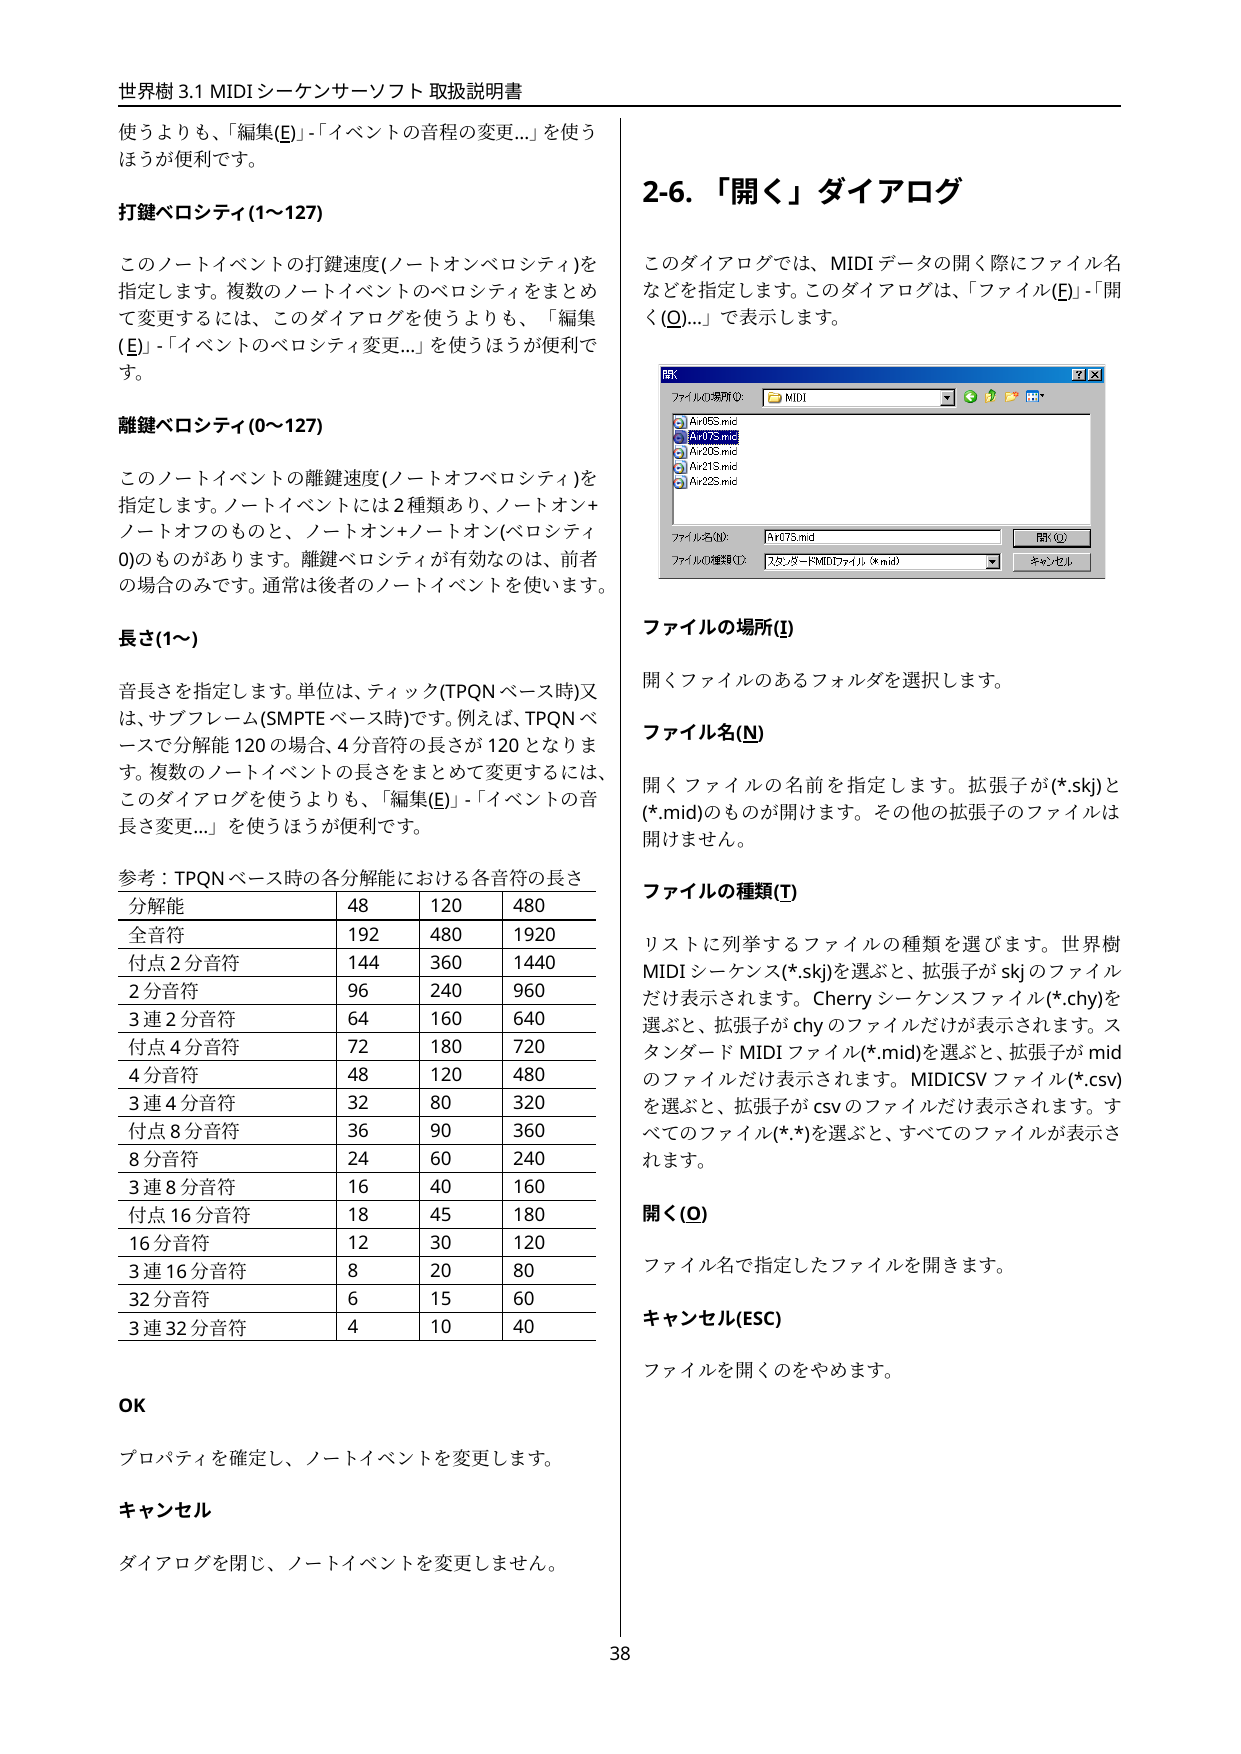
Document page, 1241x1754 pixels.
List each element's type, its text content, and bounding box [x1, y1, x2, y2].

text 開くファイルのあるフォルダを選択します。 [642, 666, 1122, 692]
text OK [118, 1392, 598, 1418]
table_cell 480 [503, 1061, 596, 1088]
table_cell 40 [503, 1313, 596, 1340]
table_cell 60 [420, 1145, 502, 1172]
text ファイルの種類(T) [642, 877, 1122, 904]
text 音長さを指定します。単位は、ティック(TPQNベース時)又は、サブフレーム(SMPTEベース時)です。例えば、TPQNベースで分解能120の場合、4分音符の長さが120となります。複数のノートイベントの長さをまとめて変更するには、このダイアログを使うよりも、「編集(E)」-「イベントの音長さ変更...」を使うほうが便利です。 [118, 677, 598, 838]
subtitle 2-6. 「開く」ダイアログ [642, 169, 1122, 211]
table_cell 60 [503, 1285, 596, 1312]
table_cell 160 [503, 1173, 596, 1200]
table_cell 8 [337, 1257, 419, 1284]
table_cell 6 [337, 1285, 419, 1312]
table_cell 20 [420, 1257, 502, 1284]
table_cell 32分音符 [118, 1285, 336, 1312]
text 使うよりも、「編集(E)」-「イベントの音程の変更...」を使うほうが便利です。 [118, 118, 598, 172]
table_cell 30 [420, 1229, 502, 1256]
table_cell 付点2分音符 [118, 949, 336, 976]
table_cell 10 [420, 1313, 502, 1340]
table_cell 付点8分音符 [118, 1117, 336, 1144]
text このダイアログでは、MIDIデータの開く際にファイル名などを指定します。このダイアログは、「ファイル(F)」-「開く(O)...」で表示します。 [642, 249, 1122, 330]
text このノートイベントの離鍵速度(ノートオフベロシティ)を指定します。ノートイベントには2種類あり、ノートオン+ノートオフのものと、ノートオン+ノートオン(ベロシティ0)のものがあります。離鍵ベロシティが有効なのは、前者の場合のみです。通常は後者のノートイベントを使います。 [118, 463, 598, 598]
table_cell 付点16分音符 [118, 1201, 336, 1228]
table_cell 8分音符 [118, 1145, 336, 1172]
table_cell 192 [337, 921, 419, 948]
text 開くファイルの名前を指定します。拡張子が(*.skj)と(*.mid)のものが開けます。その他の拡張子のファイルは開けません。 [642, 771, 1122, 852]
table_cell 160 [420, 1005, 502, 1032]
table_cell 720 [503, 1033, 596, 1060]
text プロパティを確定し、ノートイベントを変更します。 [118, 1443, 598, 1470]
table_header 48 [337, 892, 419, 919]
table_cell 80 [420, 1089, 502, 1116]
table_cell 32 [337, 1089, 419, 1116]
text キャンセル [118, 1496, 598, 1523]
table_cell 3連4分音符 [118, 1089, 336, 1116]
text ファイル名で指定したファイルを開きます。 [642, 1251, 1122, 1278]
text 打鍵ベロシティ(1～127) [118, 198, 598, 225]
table_header 480 [503, 892, 596, 919]
table_cell 3連8分音符 [118, 1173, 336, 1200]
table_cell 3連2分音符 [118, 1005, 336, 1032]
picture [658, 364, 1106, 579]
table_cell 64 [337, 1005, 419, 1032]
text ファイル名(N) [642, 718, 1122, 745]
table_cell 80 [503, 1257, 596, 1284]
table_cell 120 [503, 1229, 596, 1256]
table_header 分解能 [118, 892, 336, 919]
text 離鍵ベロシティ(0～127) [118, 411, 598, 438]
table_cell 48 [337, 1061, 419, 1088]
table_cell 3連16分音符 [118, 1257, 336, 1284]
table_cell 3連32分音符 [118, 1313, 336, 1340]
table_cell 360 [503, 1117, 596, 1144]
text 開く(O) [642, 1198, 1122, 1225]
text このノートイベントの打鍵速度(ノートオンベロシティ)を指定します。複数のノートイベントのベロシティをまとめて変更するには、このダイアログを使うよりも、「編集(E)」-「イベントのベロシティ変更...」を使うほうが便利です。 [118, 250, 598, 385]
table_cell 全音符 [118, 921, 336, 948]
table_cell 960 [503, 977, 596, 1004]
table_cell 1440 [503, 949, 596, 976]
table_cell 90 [420, 1117, 502, 1144]
text キャンセル(ESC) [642, 1303, 1122, 1331]
table_cell 4分音符 [118, 1061, 336, 1088]
table_header 120 [420, 892, 502, 919]
table_cell 180 [503, 1201, 596, 1228]
table_cell 45 [420, 1201, 502, 1228]
table_cell 180 [420, 1033, 502, 1060]
table_cell 12 [337, 1229, 419, 1256]
text 参考：TPQNベース時の各分解能における各音符の長さ [118, 864, 598, 891]
table_cell 16 [337, 1173, 419, 1200]
text ファイルを開くのをやめます。 [642, 1356, 1122, 1383]
table_cell 72 [337, 1033, 419, 1060]
table_cell 360 [420, 949, 502, 976]
text ファイルの場所(I) [642, 613, 1122, 640]
text リストに列挙するファイルの種類を選びます。世界樹MIDIシーケンス(*.skj)を選ぶと、拡張子がskjのファイルだけ表示されます。Cherryシーケンスファイル(*.chy)を選ぶと、拡張子がchyのファイルだけが表示されます。スタンダードMIDIファイル(*.mid)を選ぶと、拡張子がmidのファイルだけ表示されます。MIDICSVファイル(*.csv)を選ぶと、拡張子がcsvのファイルだけ表示されます。すべてのファイル(*.*)を選ぶと、すべてのファイルが表示されます。 [642, 930, 1122, 1173]
table_cell 24 [337, 1145, 419, 1172]
table_cell 40 [420, 1173, 502, 1200]
table_cell 16分音符 [118, 1229, 336, 1256]
table_cell 96 [337, 977, 419, 1004]
table_cell 120 [420, 1061, 502, 1088]
table_cell 320 [503, 1089, 596, 1116]
table_cell 1920 [503, 921, 596, 948]
table_cell 240 [503, 1145, 596, 1172]
table_cell 144 [337, 949, 419, 976]
table_cell 4 [337, 1313, 419, 1340]
table_cell 240 [420, 977, 502, 1004]
table_cell 付点4分音符 [118, 1033, 336, 1060]
table_cell 18 [337, 1201, 419, 1228]
table_cell 2分音符 [118, 977, 336, 1004]
table_cell 15 [420, 1285, 502, 1312]
text ダイアログを閉じ、ノートイベントを変更しません。 [118, 1549, 598, 1576]
text 長さ(1～) [118, 624, 598, 651]
table_cell 640 [503, 1005, 596, 1032]
table_cell 36 [337, 1117, 419, 1144]
table_cell 480 [420, 921, 502, 948]
